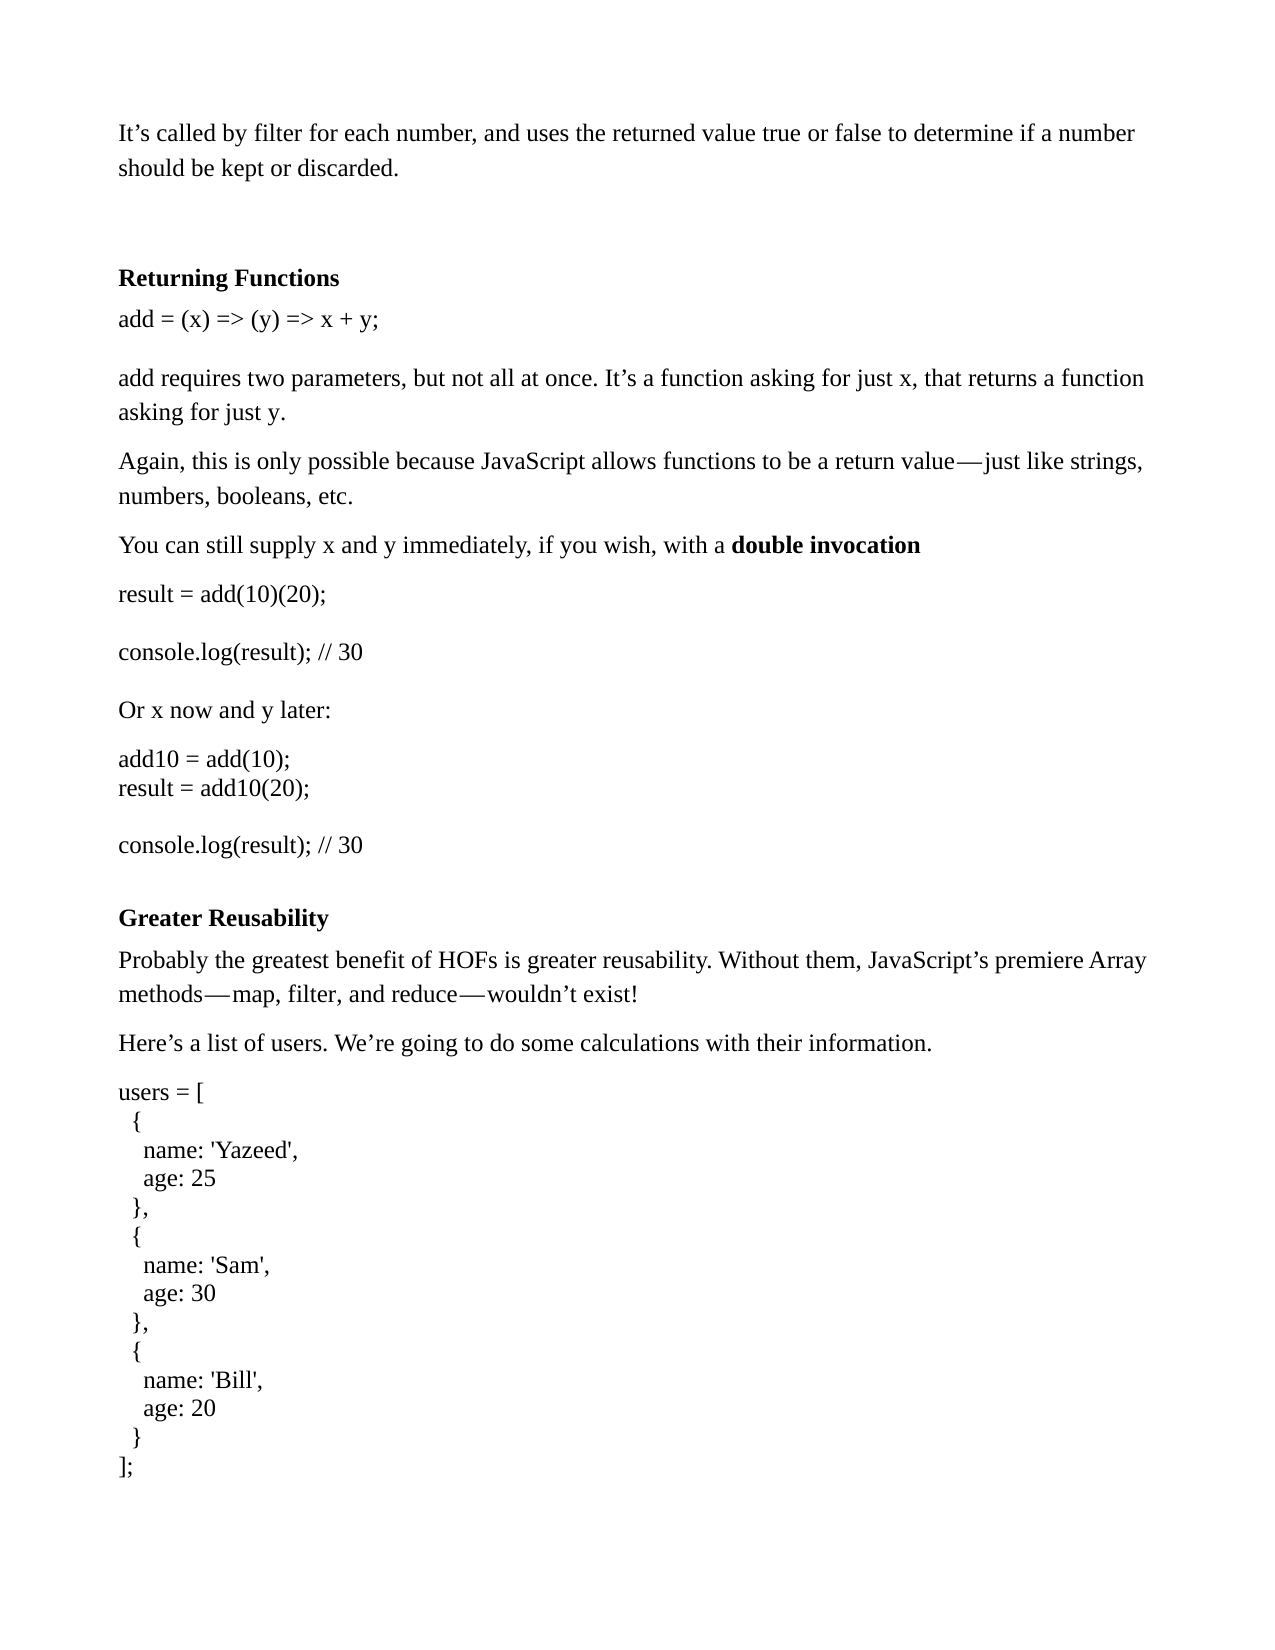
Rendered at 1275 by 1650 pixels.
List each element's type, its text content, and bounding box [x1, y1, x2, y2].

text }, [118, 1192, 1157, 1221]
text add = (x) => (y) => x + y; [118, 304, 1157, 333]
text { [118, 1336, 1157, 1365]
text It’s called by filter for each number, and uses the returned value true or false to determine if a number should be kept or discarded. [118, 118, 1157, 181]
text age: 25 [118, 1163, 1157, 1192]
text Probably the greatest benefit of HOFs is greater reusability. Without them, JavaScript’s premiere Array methods — map, filter, and reduce — wouldn’t exist! [118, 945, 1157, 1008]
text add10 = add(10); [118, 744, 1157, 773]
text { [118, 1221, 1157, 1250]
text ]; [118, 1451, 1157, 1480]
text { [118, 1106, 1157, 1135]
text add requires two parameters, but not all at once. It’s a function asking for just x, that returns a function asking for just y. [118, 363, 1157, 426]
text name: 'Bill', [118, 1365, 1157, 1393]
text name: 'Sam', [118, 1250, 1157, 1278]
text name: 'Yazeed', [118, 1135, 1157, 1163]
text } [118, 1422, 1157, 1451]
text age: 30 [118, 1278, 1157, 1307]
text Again, this is only possible because JavaScript allows functions to be a return value — just like strings, numbers, booleans, etc. [118, 446, 1157, 509]
text Or x now and y later: [118, 695, 1157, 724]
text console.log(result); // 30 [118, 637, 1157, 666]
subtitle Greater Reusability [118, 903, 1157, 932]
text result = add10(20); [118, 773, 1157, 802]
text users = [ [118, 1077, 1157, 1106]
text console.log(result); // 30 [118, 831, 1157, 859]
subtitle Returning Functions [118, 263, 1157, 292]
text You can still supply x and y immediately, if you wish, with a double invocation [118, 530, 1157, 558]
text }, [118, 1307, 1157, 1336]
text Here’s a list of users. We’re going to do some calculations with their information. [118, 1028, 1157, 1057]
text result = add(10)(20); [118, 579, 1157, 608]
text age: 20 [118, 1393, 1157, 1422]
